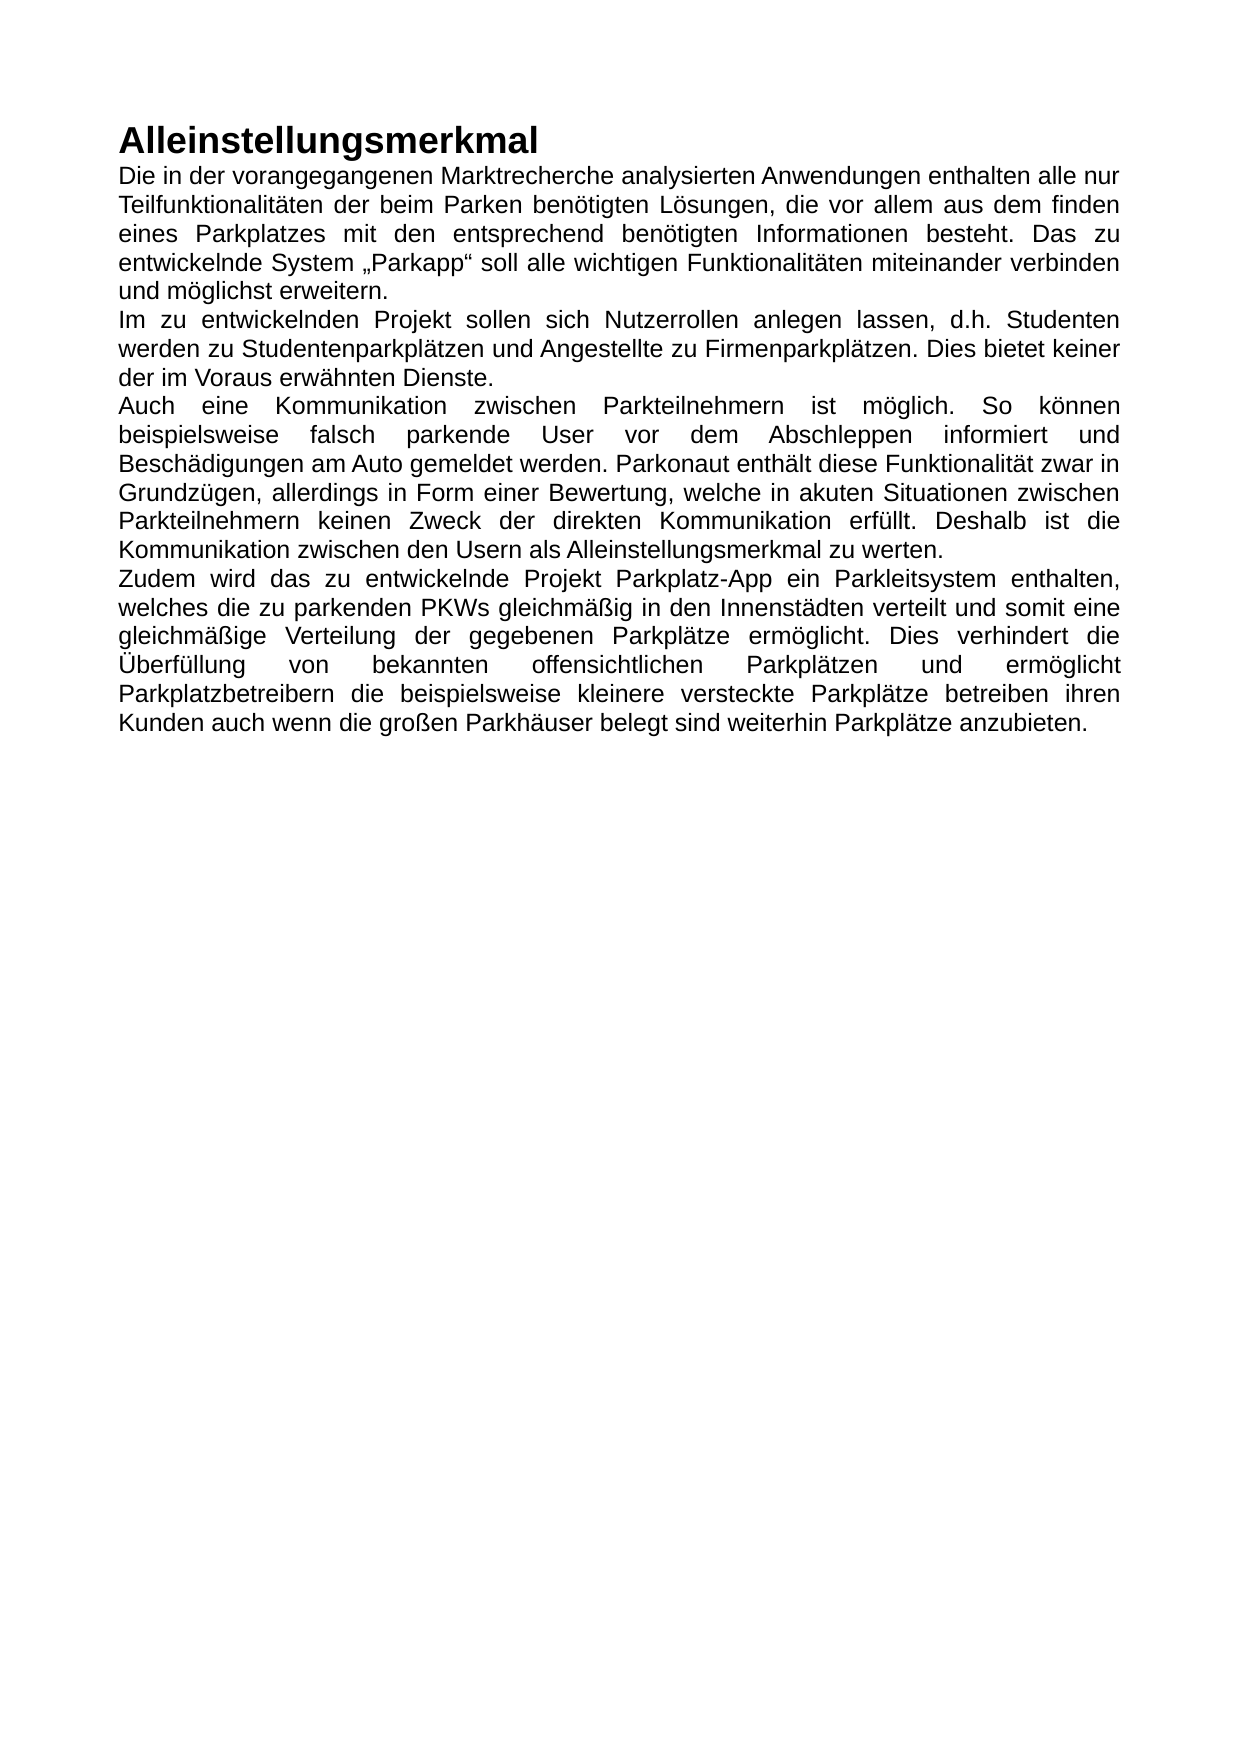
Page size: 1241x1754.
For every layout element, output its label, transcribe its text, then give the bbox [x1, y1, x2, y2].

text Alleinstellungsmerkmal [118, 118, 1122, 161]
text Im zu entwickelnden Projekt sollen sich Nutzerrollen anlegen lassen, d.h. Studenten werden zu Studentenparkplätzen und Angestellte zu Firmenparkplätzen. Dies bietet keiner der im Voraus erwähnten Dienste. [118, 305, 1122, 391]
text Die in der vorangegangenen Marktrecherche analysierten Anwendungen enthalten alle nur Teilfunktionalitäten der beim Parken benötigten Lösungen, die vor allem aus dem finden eines Parkplatzes mit den entsprechend benötigten Informationen besteht. Das zu entwickelnde System „Parkapp“ soll alle wichtigen Funktionalitäten miteinander verbinden und möglichst erweitern. [118, 161, 1122, 305]
text Auch eine Kommunikation zwischen Parkteilnehmern ist möglich. So können beispielsweise falsch parkende User vor dem Abschleppen informiert und Beschädigungen am Auto gemeldet werden. Parkonaut enthält diese Funktionalität zwar in Grundzügen, allerdings in Form einer Bewertung, welche in akuten Situationen zwischen Parkteilnehmern keinen Zweck der direkten Kommunikation erfüllt. Deshalb ist die Kommunikation zwischen den Usern als Alleinstellungsmerkmal zu werten. [118, 391, 1122, 564]
text Zudem wird das zu entwickelnde Projekt Parkplatz-App ein Parkleitsystem enthalten, welches die zu parkenden PKWs gleichmäßig in den Innenstädten verteilt und somit eine gleichmäßige Verteilung der gegebenen Parkplätze ermöglicht. Dies verhindert die Überfüllung von bekannten offensichtlichen Parkplätzen und ermöglicht Parkplatzbetreibern die beispielsweise kleinere versteckte Parkplätze betreiben ihren Kunden auch wenn die großen Parkhäuser belegt sind weiterhin Parkplätze anzubieten. [118, 564, 1122, 736]
